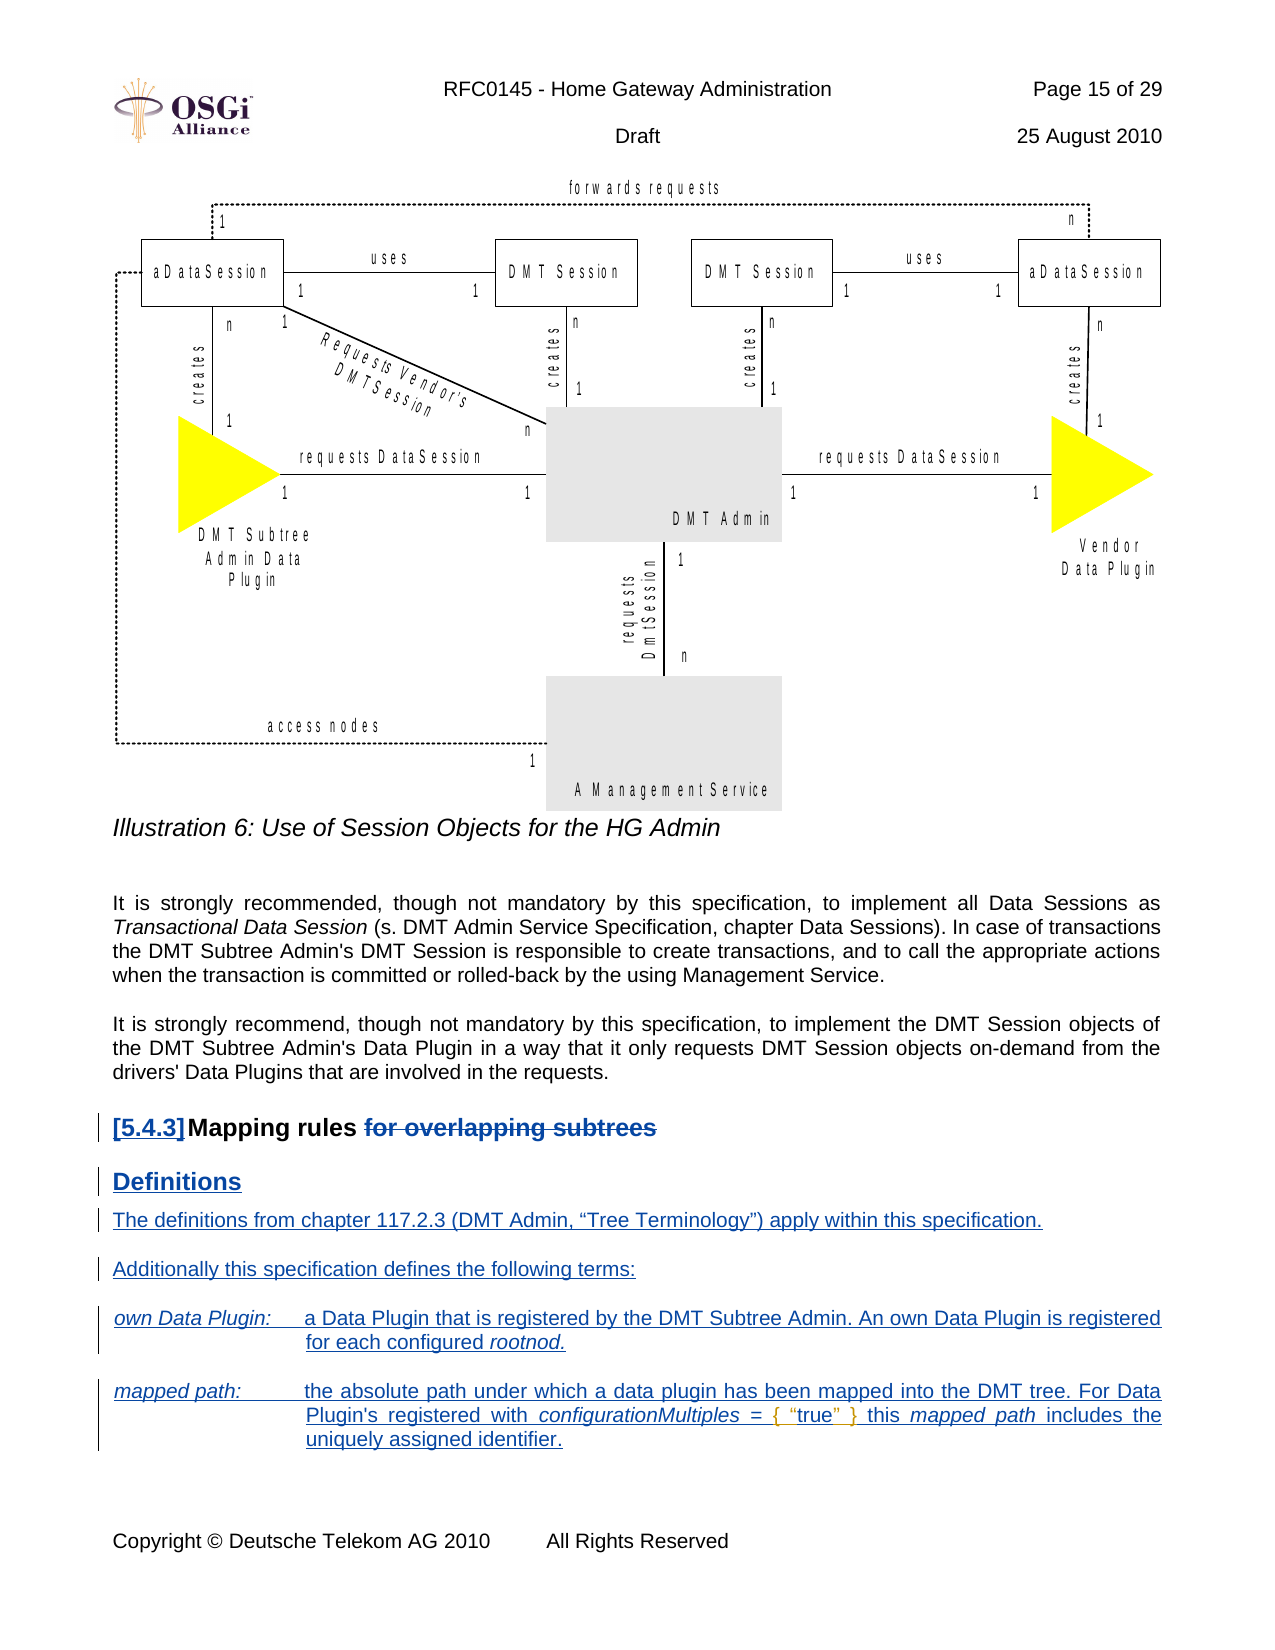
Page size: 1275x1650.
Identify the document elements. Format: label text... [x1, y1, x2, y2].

text It is strongly recommend, though not mandatory by this specification, to implement the DMT Session objects of the DMT Subtree Admin's Data Plugin in a way that it only requests DMT Session objects on-demand from the drivers' Data Plugins that are involved in the requests. [112, 1012, 1162, 1084]
text Additionally this specification defines the following terms: [112, 1257, 1162, 1281]
text for each configured rootnod. [114, 1328, 1162, 1354]
text Plugin's registered with configurationMultiples = { “true” } this mapped path includes the uniquely assigned identifier. [114, 1401, 1162, 1451]
subtitle Definitions [112, 1167, 1162, 1196]
text It is strongly recommended, though not mandatory by this specification, to implement all Data Sessions as Transactional Data Session (s. DMT Admin Service Specification, chapter Data Sessions). In case of transactions the DMT Subtree Admin's DMT Session is responsible to create transactions, and to call the appropriate actions when the transaction is committed or rolled-back by the using Management Service. [112, 891, 1162, 987]
picture [114, 78, 254, 143]
text The definitions from chapter 117.2.3 (DMT Admin, “Tree Terminology”) apply within this specification. [112, 1208, 1162, 1232]
subtitle Mapping rules [112, 1113, 1162, 1142]
text Illustration 6: Use of Session Objects for the HG Admin [112, 171, 1162, 842]
text mapped path: the absolute path under which a data plugin has been mapped into the DMT tree. For Data [114, 1379, 1162, 1400]
text own Data Plugin: a Data Plugin that is registered by the DMT Subtree Admin. An own Data Plugin is registered [114, 1306, 1162, 1327]
